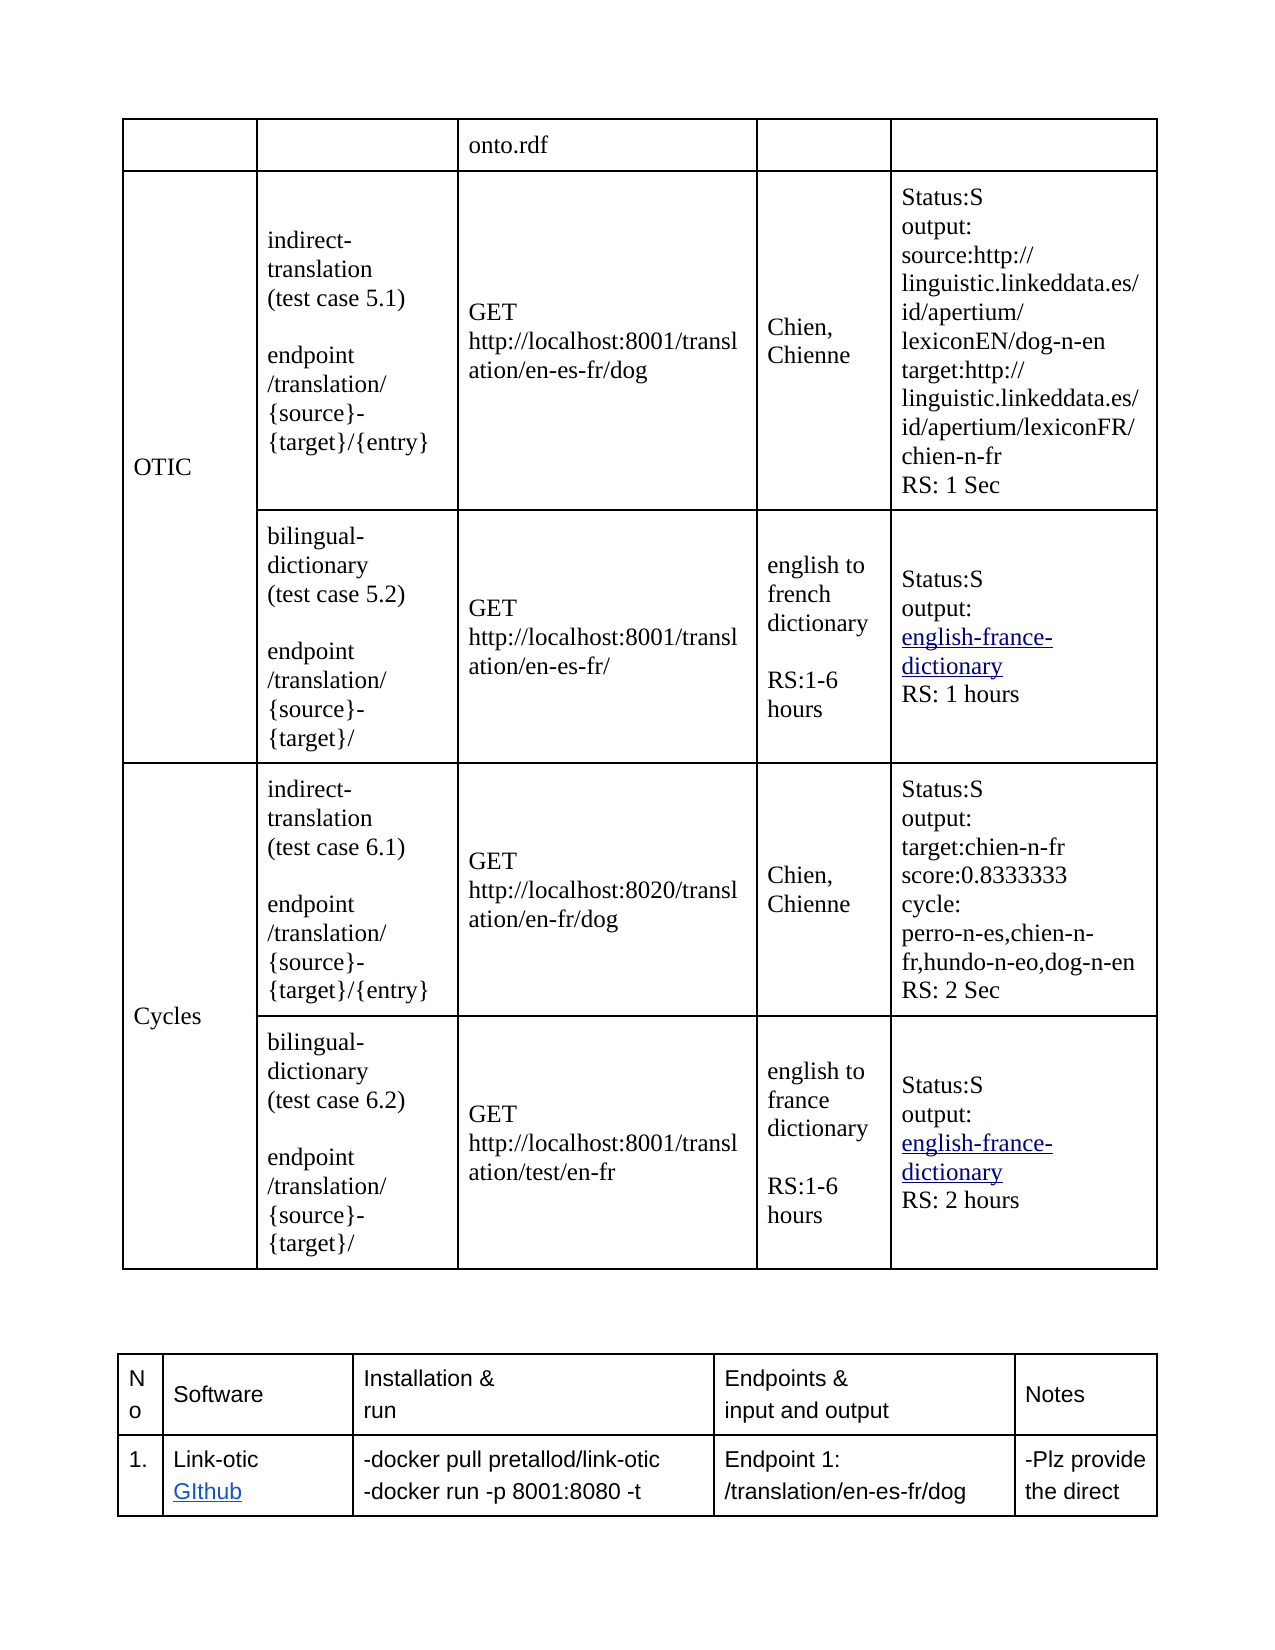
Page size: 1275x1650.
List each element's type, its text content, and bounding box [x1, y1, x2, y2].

table_header Installation & run [354, 1355, 713, 1434]
table_cell Status:S output: english-france-dictionary RS: 2 hours [892, 1017, 1156, 1268]
table_cell [892, 120, 1156, 170]
table_cell [124, 120, 256, 170]
table_cell english to french dictionary RS:1-6 hours [758, 511, 890, 762]
table_cell -Plz provide the direct [1016, 1436, 1156, 1514]
table_cell Chien, Chienne [758, 764, 890, 1015]
table_cell Status:S output: source:http://linguistic.linkeddata.es/id/apertium/lexiconEN/dog-n-en target:http://linguistic.linkeddata.es/id/apertium/lexiconFR/chien-n-fr RS: 1 Sec [892, 172, 1156, 509]
table_cell -docker pull pretallod/link-otic -docker run -p 8001:8080 -t [354, 1436, 713, 1514]
table_header Software [164, 1355, 352, 1434]
table_header Notes [1016, 1355, 1156, 1434]
table_cell Link-otic GIthub [164, 1436, 352, 1514]
table_cell english to france dictionary RS:1-6 hours [758, 1017, 890, 1268]
table_cell GET http://localhost:8001/translation/test/en-fr [459, 1017, 756, 1268]
table_cell Status:S output: target:chien-n-fr score:0.8333333 cycle: perro-n-es,chien-n-fr,hundo-n-eo,dog-n-en RS: 2 Sec [892, 764, 1156, 1015]
table_cell [258, 120, 457, 170]
table_header Endpoints & input and output [715, 1355, 1014, 1434]
table_cell Status:S output: english-france-dictionary RS: 1 hours [892, 511, 1156, 762]
table_cell Endpoint 1: /translation/en-es-fr/dog [715, 1436, 1014, 1514]
table_cell Cycles [124, 764, 256, 1268]
table_cell bilingual-dictionary (test case 5.2) endpoint /translation/{source}-{target}/ [258, 511, 457, 762]
table_cell indirect-translation (test case 6.1) endpoint /translation/{source}-{target}/{entry} [258, 764, 457, 1015]
table_cell GET http://localhost:8020/translation/en-fr/dog [459, 764, 756, 1015]
table_cell GET http://localhost:8001/translation/en-es-fr/ [459, 511, 756, 762]
table_cell OTIC [124, 172, 256, 762]
table_cell 1. [119, 1436, 162, 1514]
table_cell onto.rdf [459, 120, 756, 170]
table_header No [119, 1355, 162, 1434]
table_cell GET http://localhost:8001/translation/en-es-fr/dog [459, 172, 756, 509]
table_cell bilingual-dictionary (test case 6.2) endpoint /translation/{source}-{target}/ [258, 1017, 457, 1268]
table_cell [758, 120, 890, 170]
table_cell indirect-translation (test case 5.1) endpoint /translation/{source}-{target}/{entry} [258, 172, 457, 509]
table_cell Chien, Chienne [758, 172, 890, 509]
